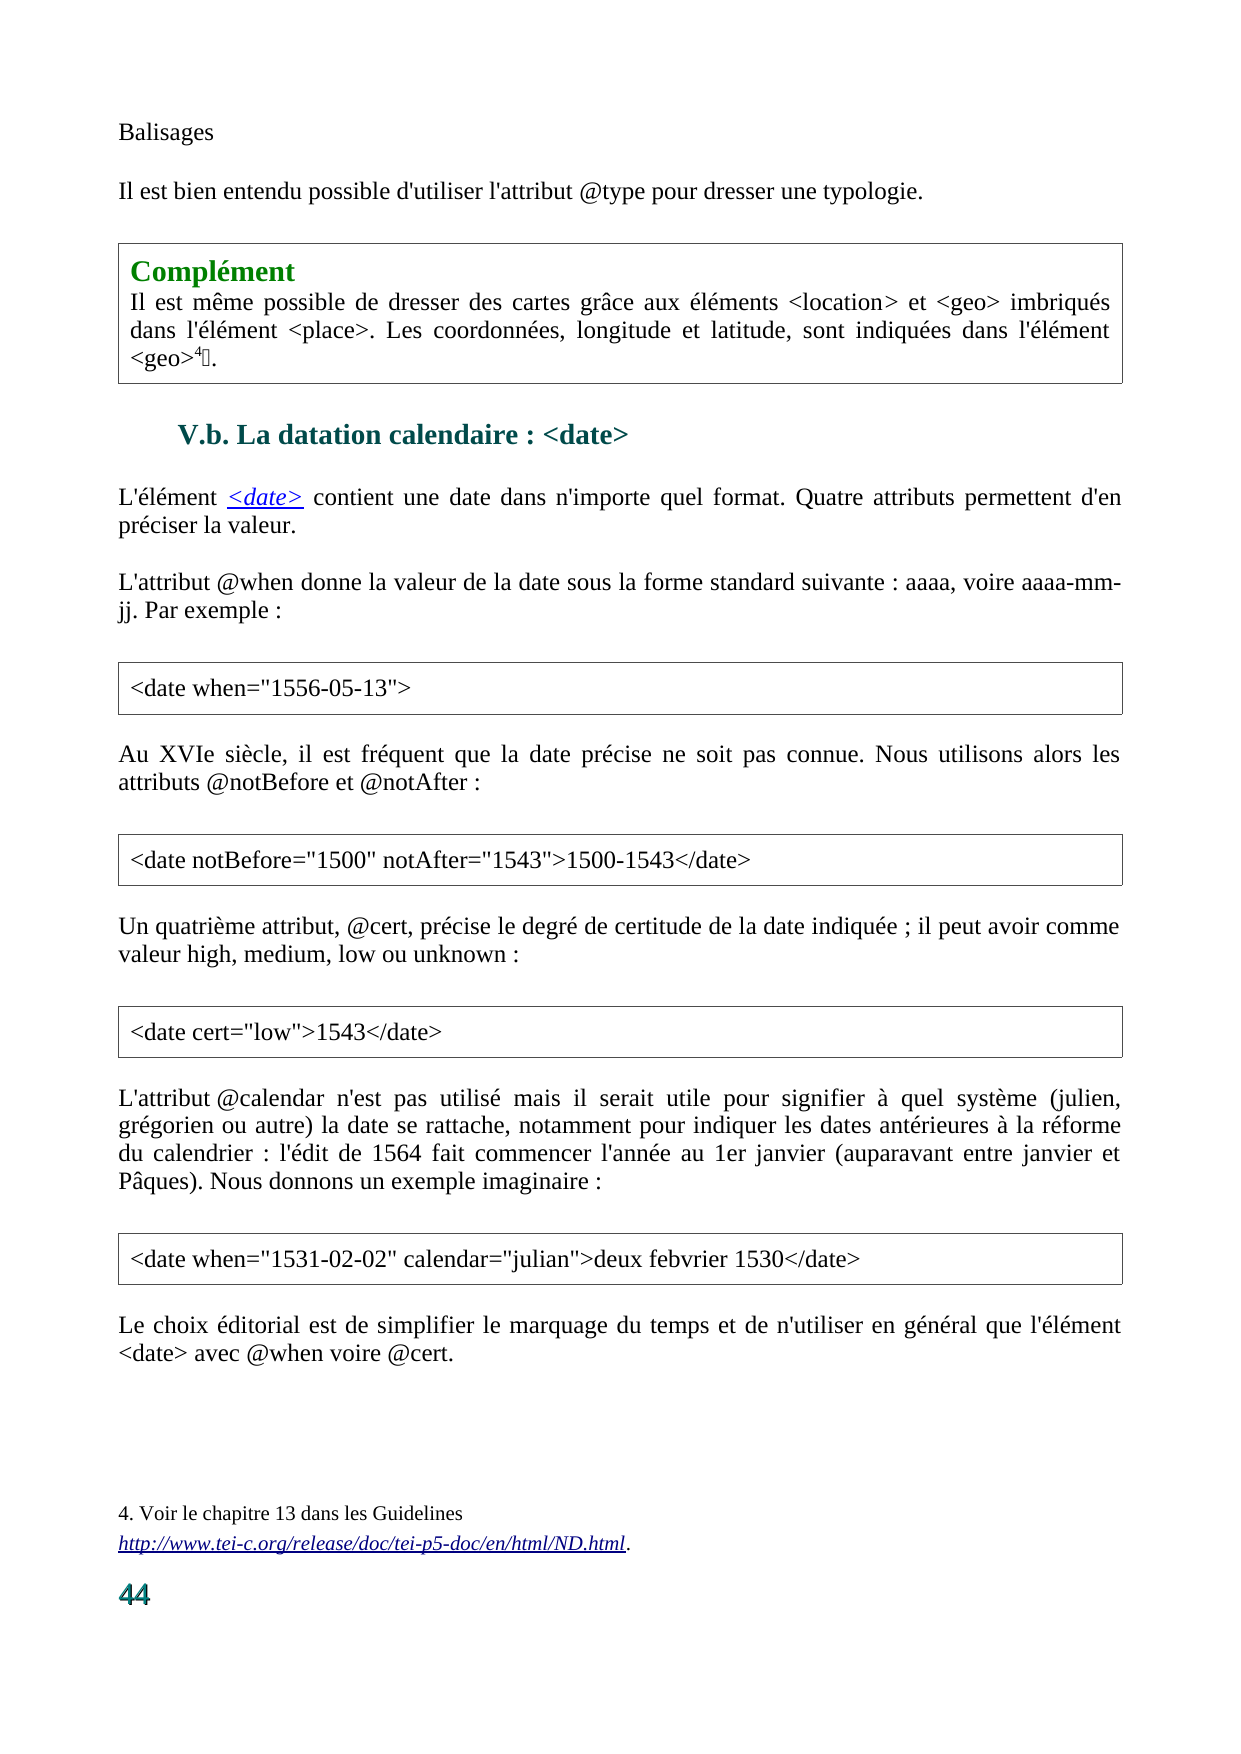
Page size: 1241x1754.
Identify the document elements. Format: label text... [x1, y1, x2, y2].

table_header <date cert@cert="low">1543</date> [119, 1007, 1122, 1057]
text L'attribut @calendar n'est pas utilisé mais il serait utile pour signifier à quel système (julien, grégorien ou autre) la date se rattache, notamment pour indiquer les dates antérieures à la réforme du calendrier : l'édit de 1564 fait commencer l'année au 1er janvier (auparavant entre janvier et Pâques). Nous donnons un exemple imaginaire : [118, 1084, 1122, 1194]
table_header <date when="1531-02-02" calendar@calendar="julian">deux febvrier 1530</date> [119, 1234, 1122, 1284]
table_header <date notBefore@notBefore="1500" notAfter@notAfter="1543">1500-1543</date> [119, 835, 1122, 885]
text Au XVIe siècle, il est fréquent que la date précise ne soit pas connue. Nous utilisons alors les attributs @notBefore et @notAfter : [118, 740, 1122, 796]
text Un quatrième attribut, @cert, précise le degré de certitude de la date indiquée ; il peut avoir comme valeur high, medium, low ou unknown : [118, 912, 1122, 967]
text L'élément <date> contient une date dans n'importe quel format. Quatre attributs permettent d'en préciser la valeur. [118, 483, 1122, 539]
text Il est bien entendu possible d'utiliser l'attribut @type@type pour dresser une typologie. [118, 177, 1122, 205]
text L'attribut @when donne la valeur de la date sous la forme standard suivante : aaaa, voire aaaa-mm-jj. Par exemple : [118, 568, 1122, 624]
table_header Complément Il est même possible de dresser des cartes grâce aux éléments <locationlocation> et <geogeo> imbriqués dans l'élément <place>. Les coordonnées, longitude et latitude, sont indiquées dans l'élément <geo>Guidelines : Noms et dates. [119, 244, 1122, 383]
table_header <datedate when@when="1556-05-13"> [119, 663, 1122, 714]
text Le choix éditorial est de simplifier le marquage du temps et de n'utiliser en général que l'élément <date> avec @when voire @cert. [118, 1311, 1122, 1366]
title La datation calendaire : <date> [177, 419, 1122, 451]
